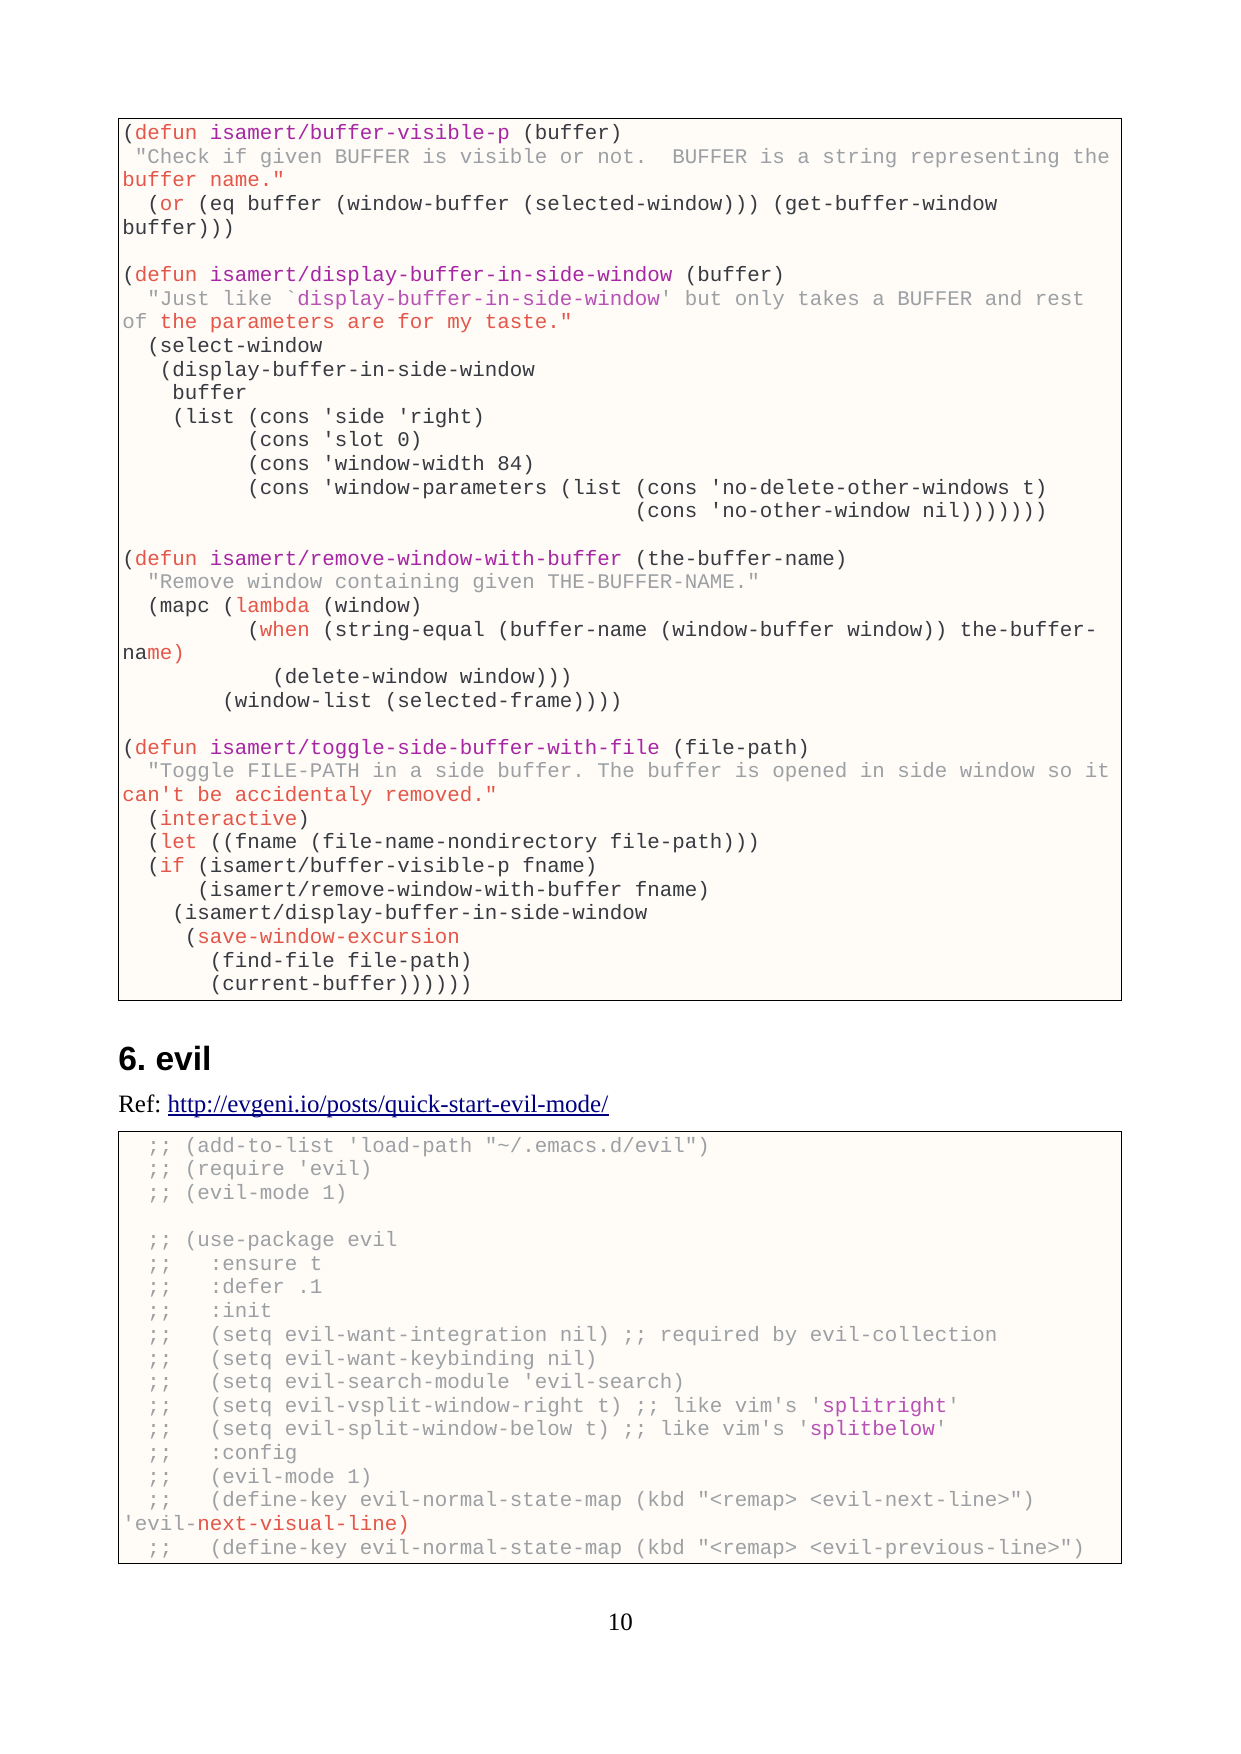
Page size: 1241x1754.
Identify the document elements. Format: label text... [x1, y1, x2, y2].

text ;; :defer .1 [119, 1273, 1121, 1296]
text (defun isamert/toggle-side-buffer-with-file (file-path) [119, 733, 1121, 757]
text (isamert/display-buffer-in-side-window [119, 898, 1121, 922]
text (or (eq buffer (window-buffer (selected-window))) (get-buffer-window buffer))) [119, 189, 1121, 236]
text (if (isamert/buffer-visible-p fname) [119, 851, 1121, 875]
text ;; (add-to-list 'load-path "~/.emacs.d/evil") [119, 1132, 1121, 1154]
text (when (string-equal (buffer-name (window-buffer window)) the-buffer-name) [119, 615, 1121, 662]
text (save-window-excursion [119, 922, 1121, 946]
text (defun isamert/buffer-visible-p (buffer) [119, 119, 1121, 142]
text (mapc (lambda (window) [119, 591, 1121, 615]
text (cons 'no-other-window nil))))))) [119, 496, 1121, 520]
text ;; (require 'evil) [119, 1154, 1121, 1178]
text (display-buffer-in-side-window [119, 354, 1121, 378]
text ;; (evil-mode 1) [119, 1178, 1121, 1202]
text ;; (define-key evil-normal-state-map (kbd "<remap> <evil-next-line>") 'evil-next-visual-line) [119, 1485, 1121, 1533]
text ;; (setq evil-vsplit-window-right t) ;; like vim's 'splitright' [119, 1391, 1121, 1414]
text ;; (setq evil-split-window-below t) ;; like vim's 'splitbelow' [119, 1414, 1121, 1438]
text ;; :init [119, 1296, 1121, 1320]
text ;; (evil-mode 1) [119, 1462, 1121, 1485]
text (find-file file-path) [119, 946, 1121, 969]
text ;; (use-package evil [119, 1225, 1121, 1249]
text (list (cons 'side 'right) [119, 402, 1121, 426]
text "Check if given BUFFER is visible or not. BUFFER is a string representing the buffer name." [119, 142, 1121, 189]
text (defun isamert/display-buffer-in-side-window (buffer) [119, 260, 1121, 284]
text (window-list (selected-frame)))) [119, 686, 1121, 709]
text (delete-window window))) [119, 662, 1121, 686]
text (cons 'slot 0) [119, 426, 1121, 449]
text (cons 'window-parameters (list (cons 'no-delete-other-windows t) [119, 473, 1121, 496]
text (let ((fname (file-name-nondirectory file-path))) [119, 827, 1121, 851]
text (interactive) [119, 804, 1121, 827]
text (current-buffer)))))) [119, 969, 1121, 1000]
text ;; (setq evil-want-integration nil) ;; required by evil-collection [119, 1320, 1121, 1343]
text ;; (setq evil-search-module 'evil-search) [119, 1367, 1121, 1391]
text (select-window [119, 331, 1121, 354]
text ;; :config [119, 1438, 1121, 1462]
text (isamert/remove-window-with-buffer fname) [119, 875, 1121, 898]
text (cons 'window-width 84) [119, 449, 1121, 473]
text "Remove window containing given THE-BUFFER-NAME." [119, 567, 1121, 591]
text buffer [119, 378, 1121, 402]
subtitle evil [118, 1038, 1122, 1077]
text Ref: http://evgeni.io/posts/quick-start-evil-mode/ [118, 1089, 1122, 1118]
text "Toggle FILE-PATH in a side buffer. The buffer is opened in side window so it can't be accidentaly removed." [119, 757, 1121, 804]
text (defun isamert/remove-window-with-buffer (the-buffer-name) [119, 544, 1121, 567]
text ;; (define-key evil-normal-state-map (kbd "<remap> <evil-previous-line>") [119, 1533, 1121, 1563]
text ;; (setq evil-want-keybinding nil) [119, 1343, 1121, 1367]
text "Just like `display-buffer-in-side-window' but only takes a BUFFER and rest of the parameters are for my taste." [119, 284, 1121, 331]
text ;; :ensure t [119, 1249, 1121, 1273]
